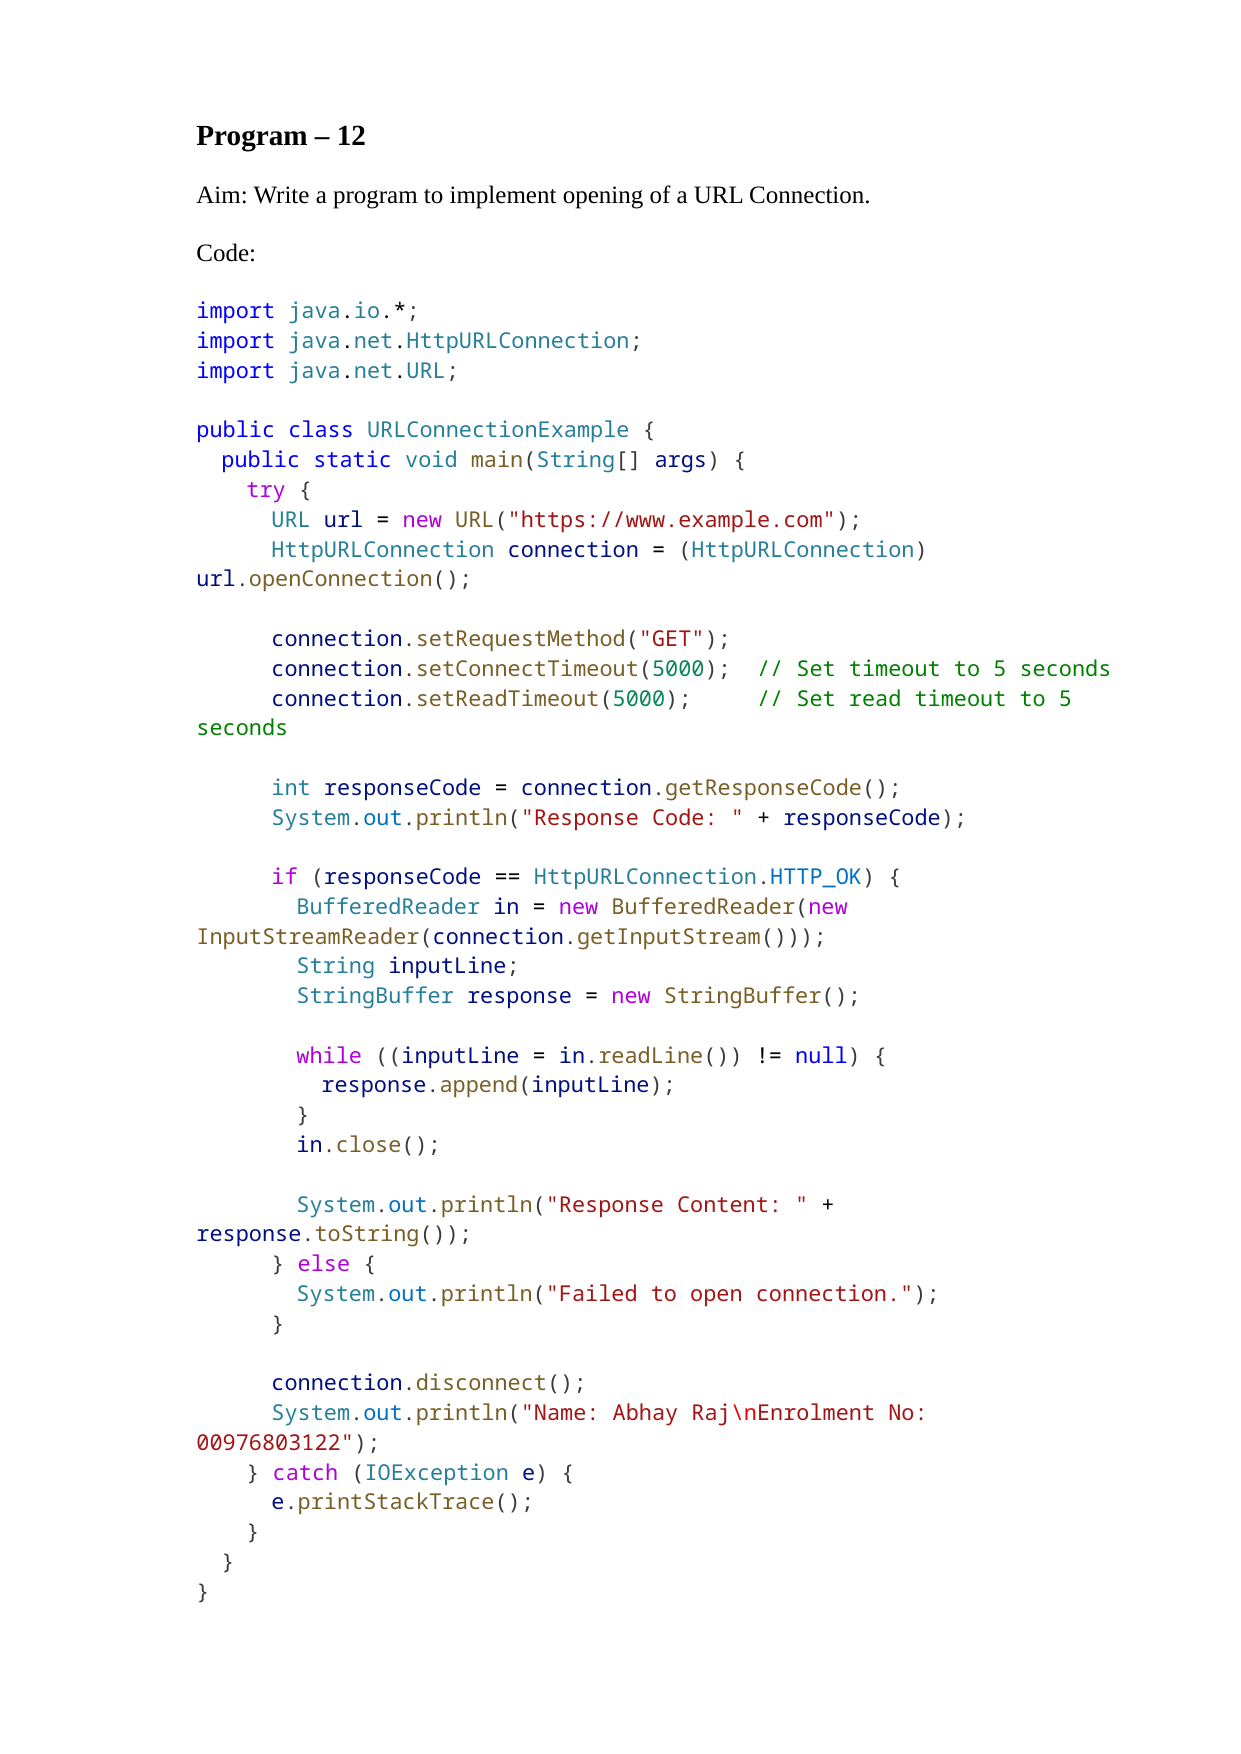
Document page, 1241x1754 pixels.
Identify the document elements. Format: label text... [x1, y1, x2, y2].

text URL url = new URL("https://www.example.com"); [196, 504, 1122, 534]
text System.out.println("Failed to open connection."); [196, 1278, 1122, 1308]
text connection.disconnect(); [196, 1367, 1122, 1397]
text public static void main(String[] args) { [196, 444, 1122, 474]
text } [196, 1576, 1122, 1606]
text System.out.println("Response Content: " + response.toString()); [196, 1188, 1122, 1248]
text response.append(inputLine); [196, 1069, 1122, 1099]
text if (responseCode == HttpURLConnection.HTTP_OK) { [196, 861, 1122, 891]
text } catch (IOException e) { [196, 1457, 1122, 1486]
text } [196, 1546, 1122, 1576]
text connection.setRequestMethod("GET"); [196, 623, 1122, 653]
text StringBuffer response = new StringBuffer(); [196, 980, 1122, 1010]
text } else { [196, 1248, 1122, 1278]
text connection.setConnectTimeout(5000); // Set timeout to 5 seconds [196, 653, 1122, 682]
text } [196, 1308, 1122, 1337]
text e.printStackTrace(); [196, 1486, 1122, 1516]
text import java.net.URL; [196, 355, 1122, 385]
text Program – 12 [196, 118, 1122, 152]
text System.out.println("Response Code: " + responseCode); [196, 802, 1122, 831]
text in.close(); [196, 1129, 1122, 1159]
text connection.setReadTimeout(5000); // Set read timeout to 5 seconds [196, 682, 1122, 742]
text import java.io.*; [196, 295, 1122, 325]
text Code: [196, 238, 1122, 267]
text } [196, 1099, 1122, 1129]
text } [196, 1516, 1122, 1546]
text while ((inputLine = in.readLine()) != null) { [196, 1040, 1122, 1069]
text HttpURLConnection connection = (HttpURLConnection) url.openConnection(); [196, 534, 1122, 593]
text try { [196, 474, 1122, 504]
text String inputLine; [196, 950, 1122, 980]
text Aim: Write a program to implement opening of a URL Connection. [196, 180, 1122, 209]
text BufferedReader in = new BufferedReader(new InputStreamReader(connection.getInputStream())); [196, 891, 1122, 950]
text import java.net.HttpURLConnection; [196, 325, 1122, 355]
text int responseCode = connection.getResponseCode(); [196, 772, 1122, 802]
text public class URLConnectionExample { [196, 414, 1122, 444]
text System.out.println("Name: Abhay Raj\nEnrolment No: 00976803122"); [196, 1397, 1122, 1457]
